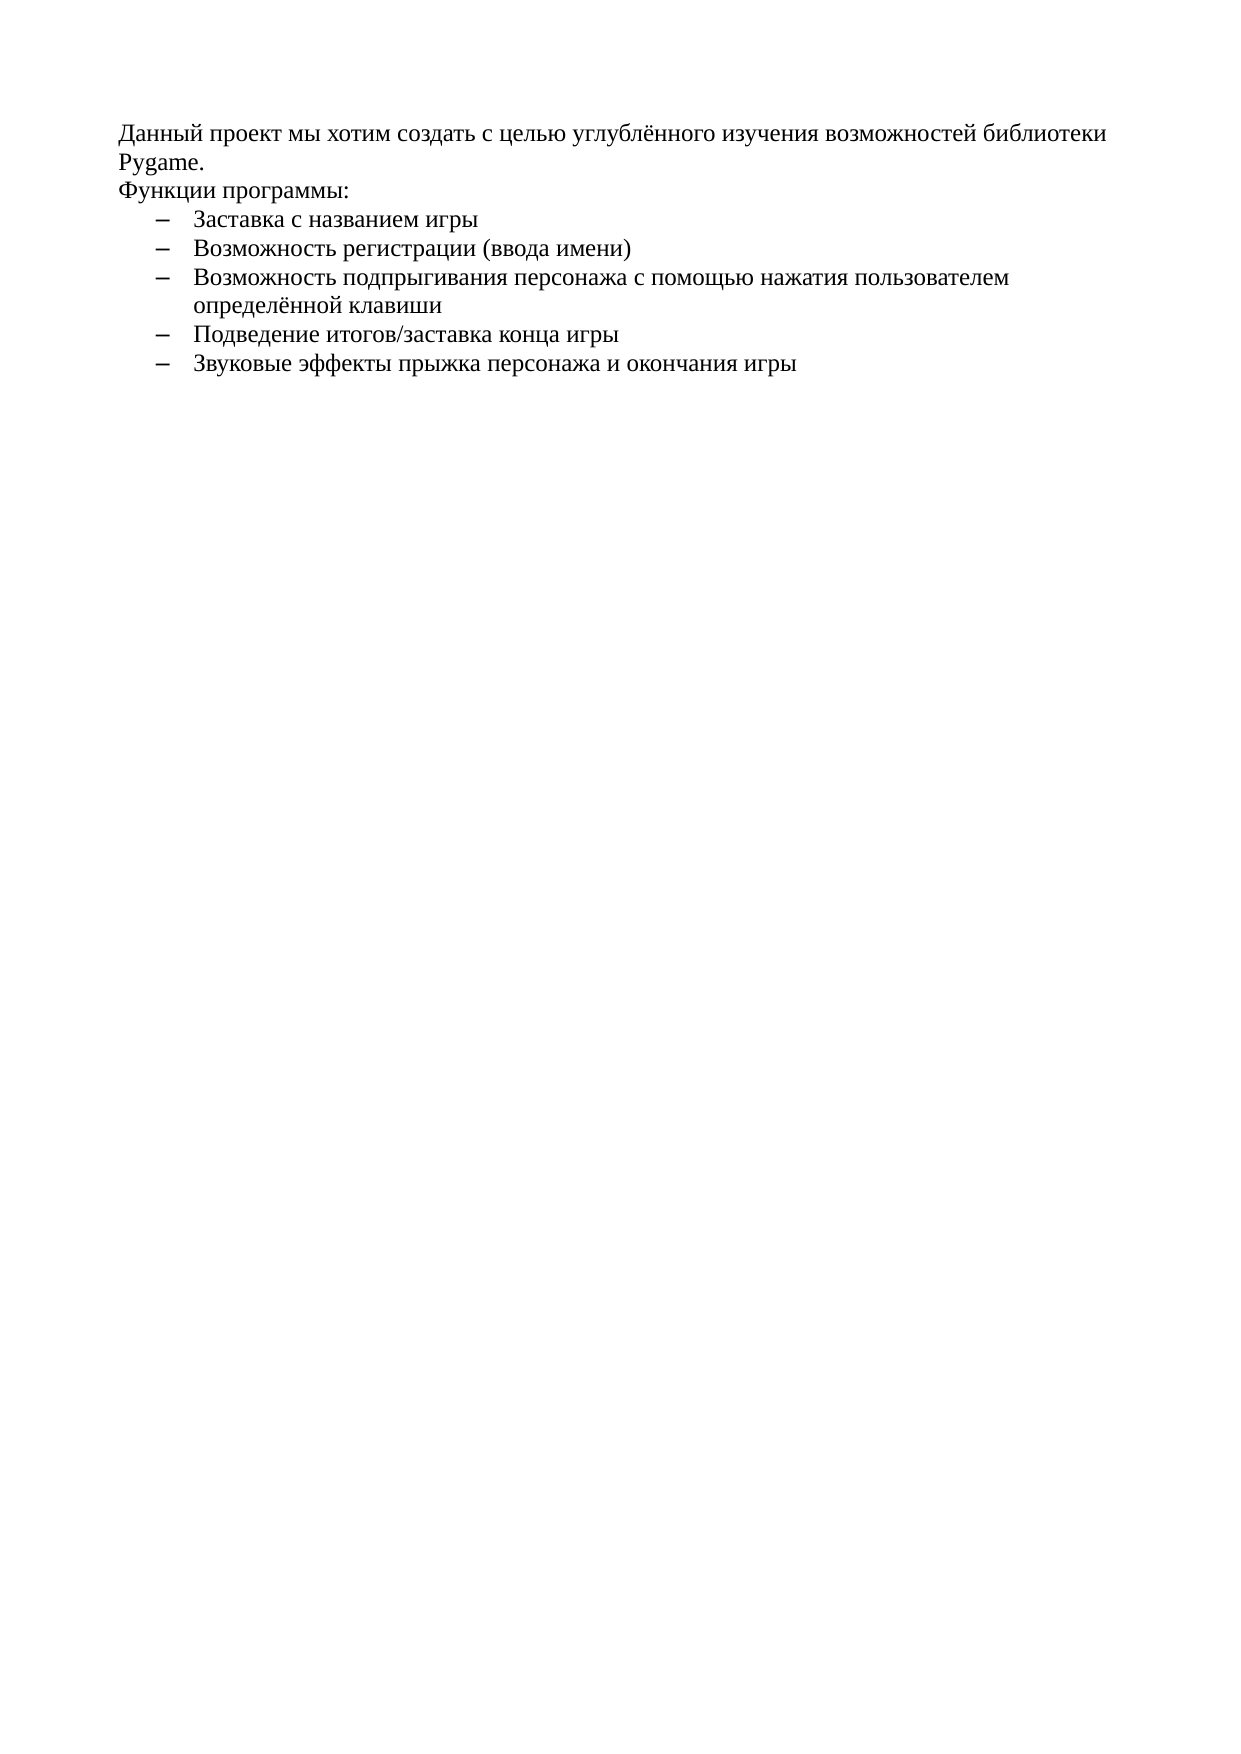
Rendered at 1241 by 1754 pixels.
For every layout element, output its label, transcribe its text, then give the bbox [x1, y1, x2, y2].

list Заставка с названием игры [156, 204, 1122, 233]
list Возможность регистрации (ввода имени) [156, 233, 1122, 262]
text Данный проект мы хотим создать с целью углублённого изучения возможностей библиотеки Pygame. [118, 118, 1122, 176]
list Звуковые эффекты прыжка персонажа и окончания игры [156, 348, 1122, 377]
text Функции программы: [118, 176, 1122, 204]
list Подведение итогов/заставка конца игры [156, 319, 1122, 348]
list Возможность подпрыгивания персонажа с помощью нажатия пользователем определённой клавиши [156, 262, 1122, 319]
